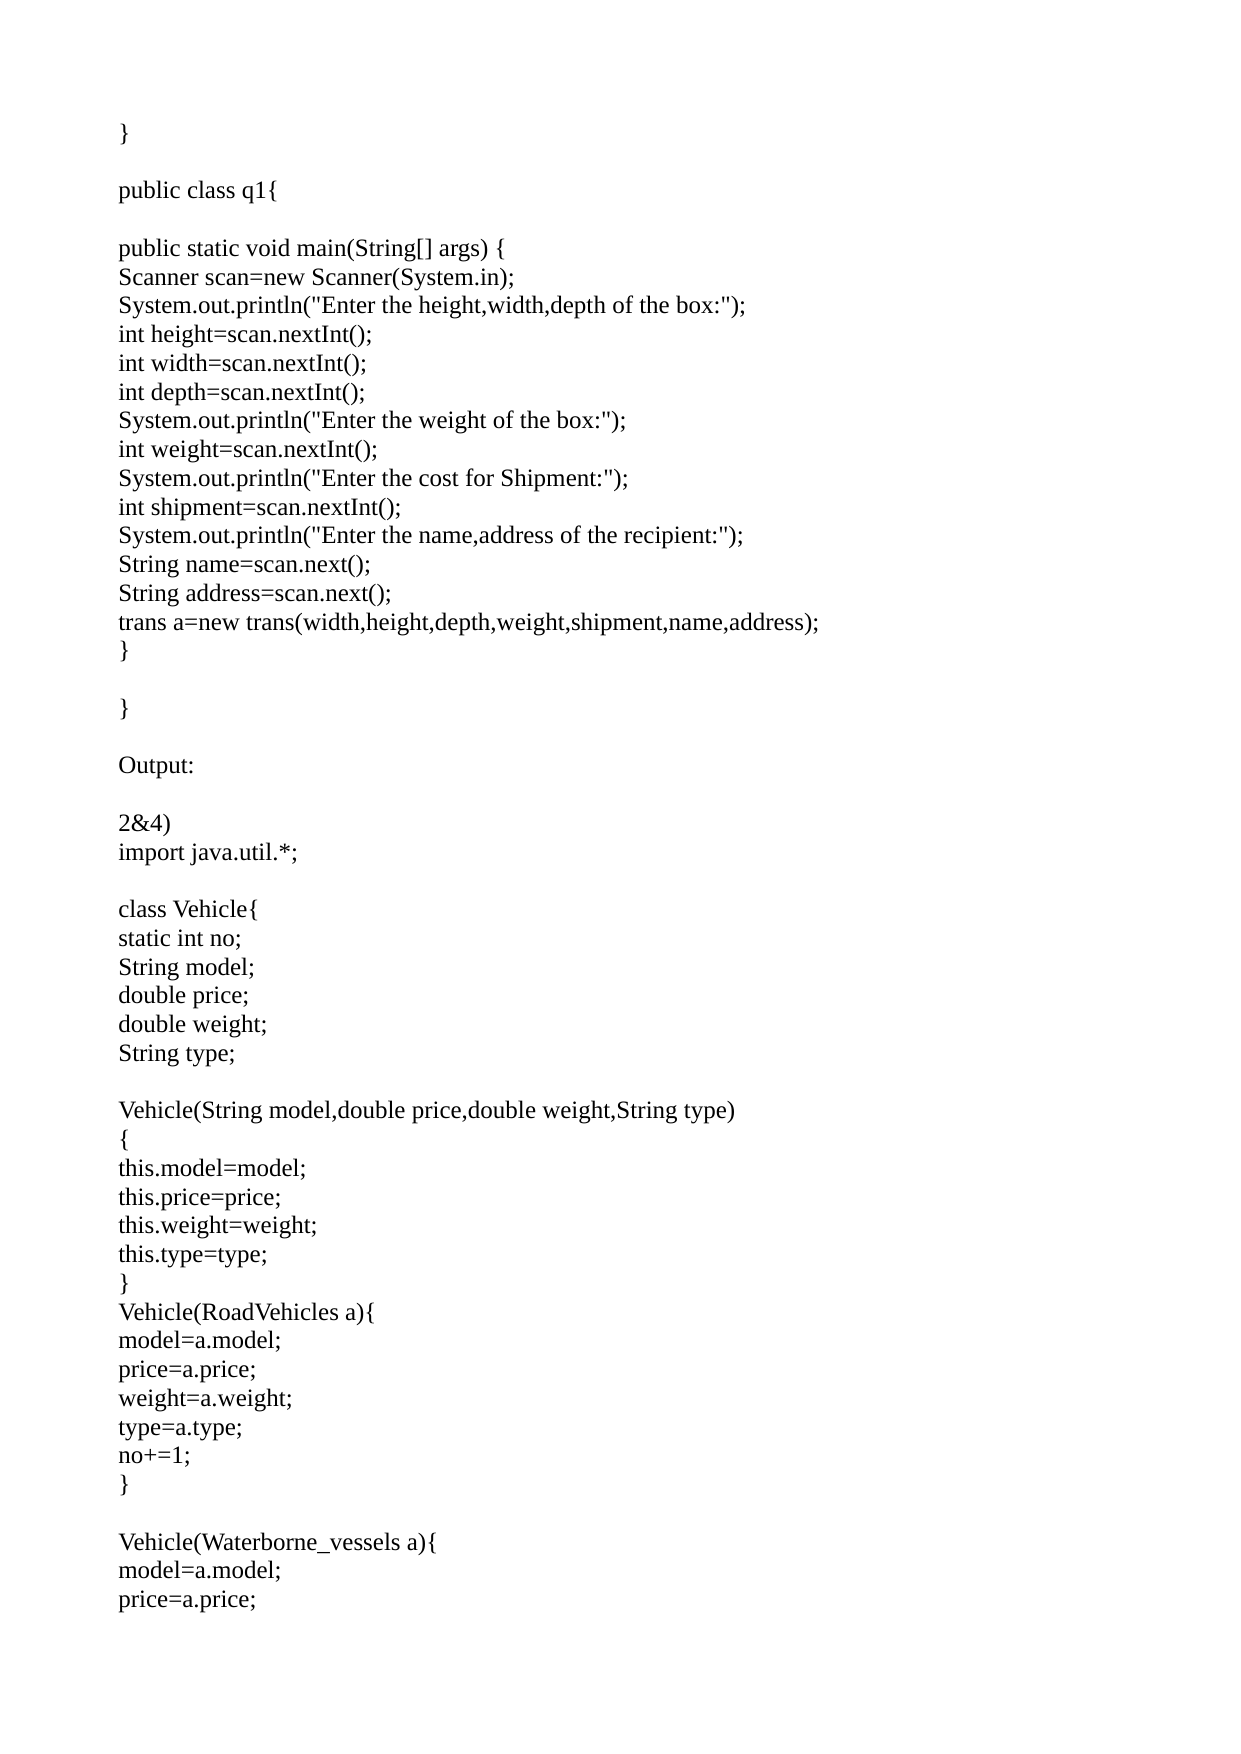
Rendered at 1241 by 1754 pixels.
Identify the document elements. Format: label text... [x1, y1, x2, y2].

text String type; [118, 1038, 1122, 1067]
text public class q1{ [118, 176, 1122, 204]
text Output: [118, 751, 1122, 779]
text } [118, 636, 1122, 664]
text Vehicle(String model,double price,double weight,String type) [118, 1096, 1122, 1124]
text int height=scan.nextInt(); [118, 319, 1122, 348]
text weight=a.weight; [118, 1383, 1122, 1412]
text model=a.model; [118, 1326, 1122, 1354]
text System.out.println("Enter the name,address of the recipient:"); [118, 521, 1122, 549]
text } [118, 1469, 1122, 1498]
text } [118, 693, 1122, 722]
text this.price=price; [118, 1182, 1122, 1211]
text int width=scan.nextInt(); [118, 348, 1122, 377]
text this.type=type; [118, 1239, 1122, 1268]
text int shipment=scan.nextInt(); [118, 492, 1122, 521]
text Vehicle(Waterborne_vessels a){ [118, 1527, 1122, 1556]
text int weight=scan.nextInt(); [118, 434, 1122, 463]
text 2&4) [118, 808, 1122, 837]
text System.out.println("Enter the cost for Shipment:"); [118, 463, 1122, 492]
text price=a.price; [118, 1354, 1122, 1383]
text Scanner scan=new Scanner(System.in); [118, 262, 1122, 291]
text System.out.println("Enter the weight of the box:"); [118, 406, 1122, 434]
text } [118, 1268, 1122, 1297]
text System.out.println("Enter the height,width,depth of the box:"); [118, 291, 1122, 319]
text String address=scan.next(); [118, 578, 1122, 607]
text } [118, 118, 1122, 147]
text model=a.model; [118, 1556, 1122, 1584]
text int depth=scan.nextInt(); [118, 377, 1122, 406]
text type=a.type; [118, 1412, 1122, 1441]
text no+=1; [118, 1441, 1122, 1469]
text public static void main(String[] args) { [118, 233, 1122, 262]
text String model; [118, 952, 1122, 981]
text class Vehicle{ [118, 894, 1122, 923]
text trans a=new trans(width,height,depth,weight,shipment,name,address); [118, 607, 1122, 636]
text this.model=model; [118, 1153, 1122, 1182]
text Vehicle(RoadVehicles a){ [118, 1297, 1122, 1326]
text { [118, 1124, 1122, 1153]
text this.weight=weight; [118, 1211, 1122, 1239]
text double weight; [118, 1009, 1122, 1038]
text price=a.price; [118, 1584, 1122, 1613]
text import java.util.*; [118, 837, 1122, 866]
text double price; [118, 981, 1122, 1009]
text static int no; [118, 923, 1122, 952]
text String name=scan.next(); [118, 549, 1122, 578]
